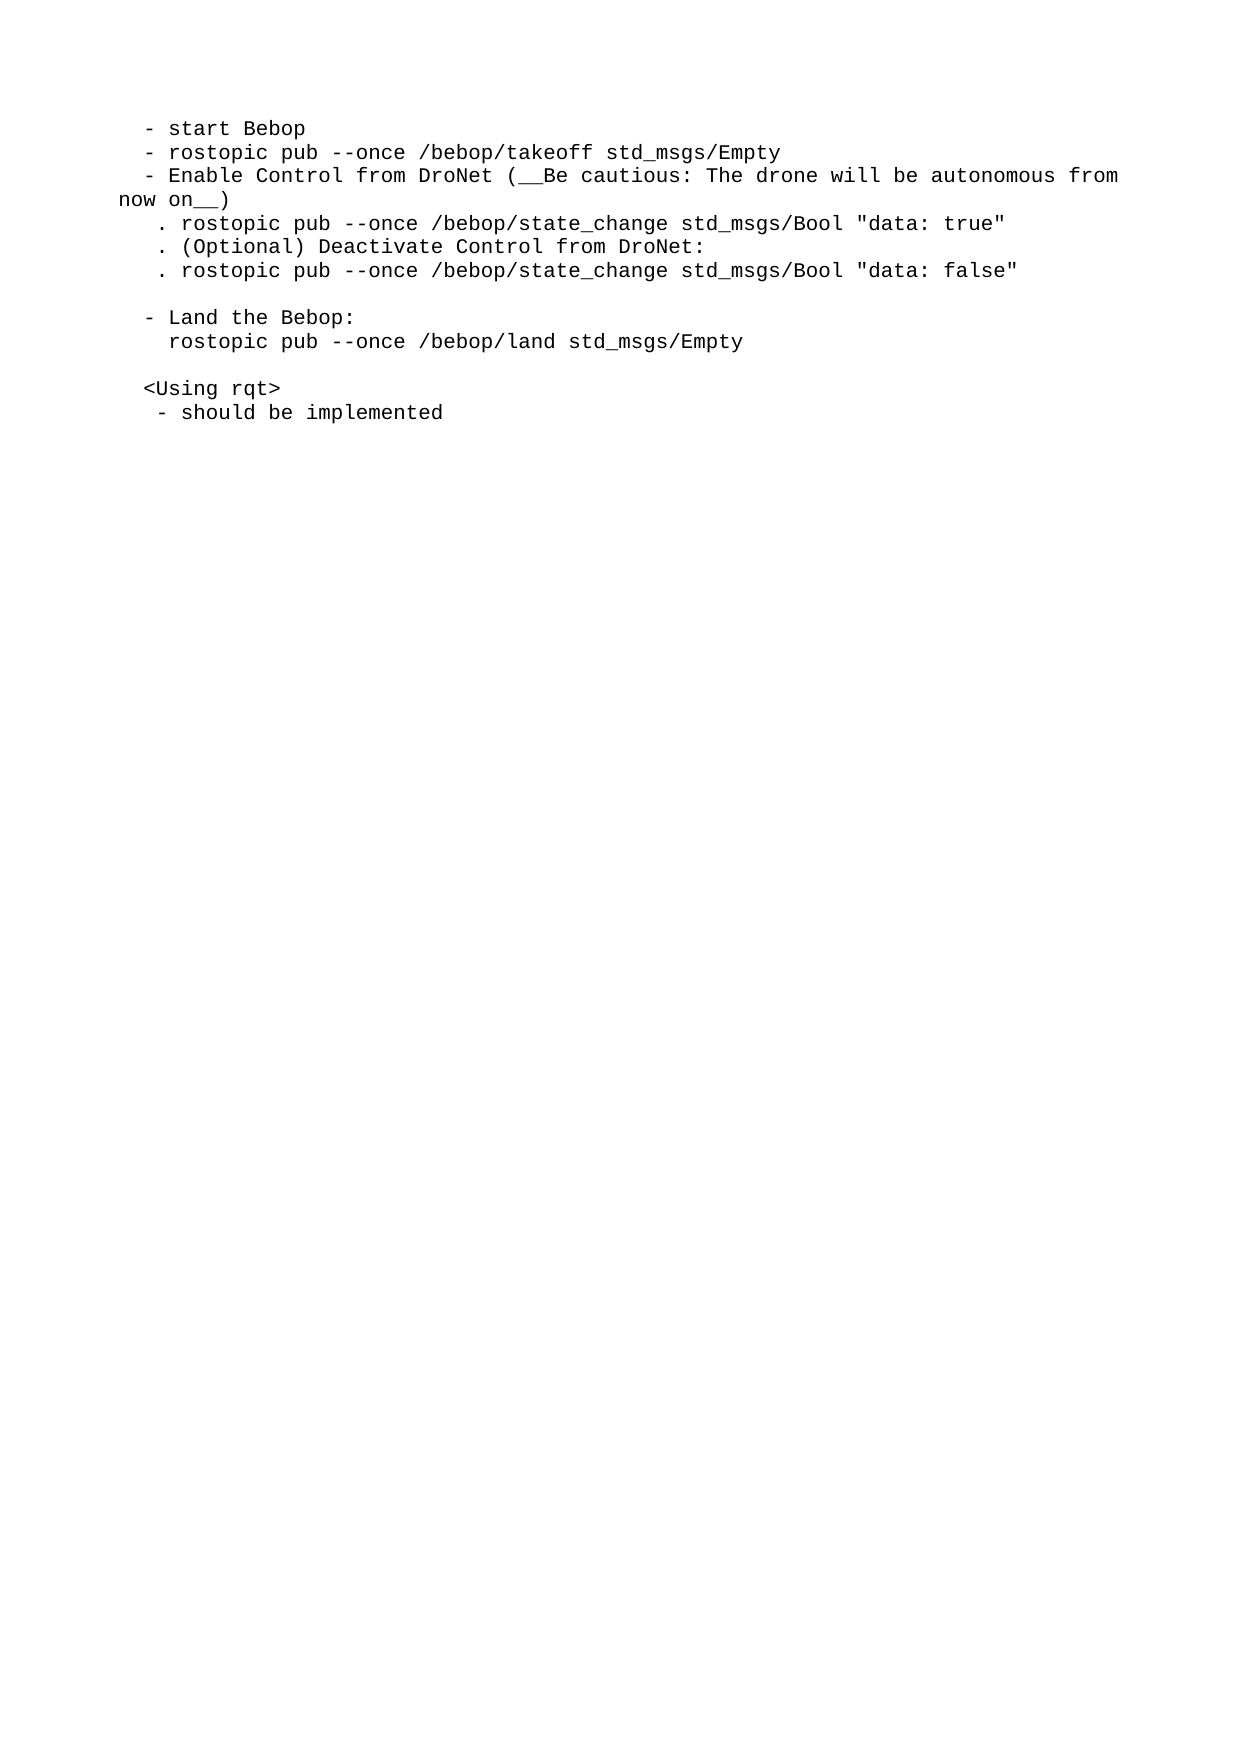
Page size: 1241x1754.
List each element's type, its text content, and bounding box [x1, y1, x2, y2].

text - Land the Bebop: [118, 307, 1122, 331]
text . rostopic pub --once /bebop/state_change std_msgs/Bool "data: true" [118, 213, 1122, 236]
text - should be implemented [118, 402, 1122, 426]
text <Using rqt> [118, 378, 1122, 402]
text - start Bebop [118, 118, 1122, 142]
text . (Optional) Deactivate Control from DroNet: [118, 236, 1122, 260]
text - rostopic pub --once /bebop/takeoff std_msgs/Empty [118, 142, 1122, 165]
text rostopic pub --once /bebop/land std_msgs/Empty [118, 331, 1122, 354]
text . rostopic pub --once /bebop/state_change std_msgs/Bool "data: false" [118, 260, 1122, 284]
text - Enable Control from DroNet (__Be cautious: The drone will be autonomous from now on__) [118, 165, 1122, 213]
